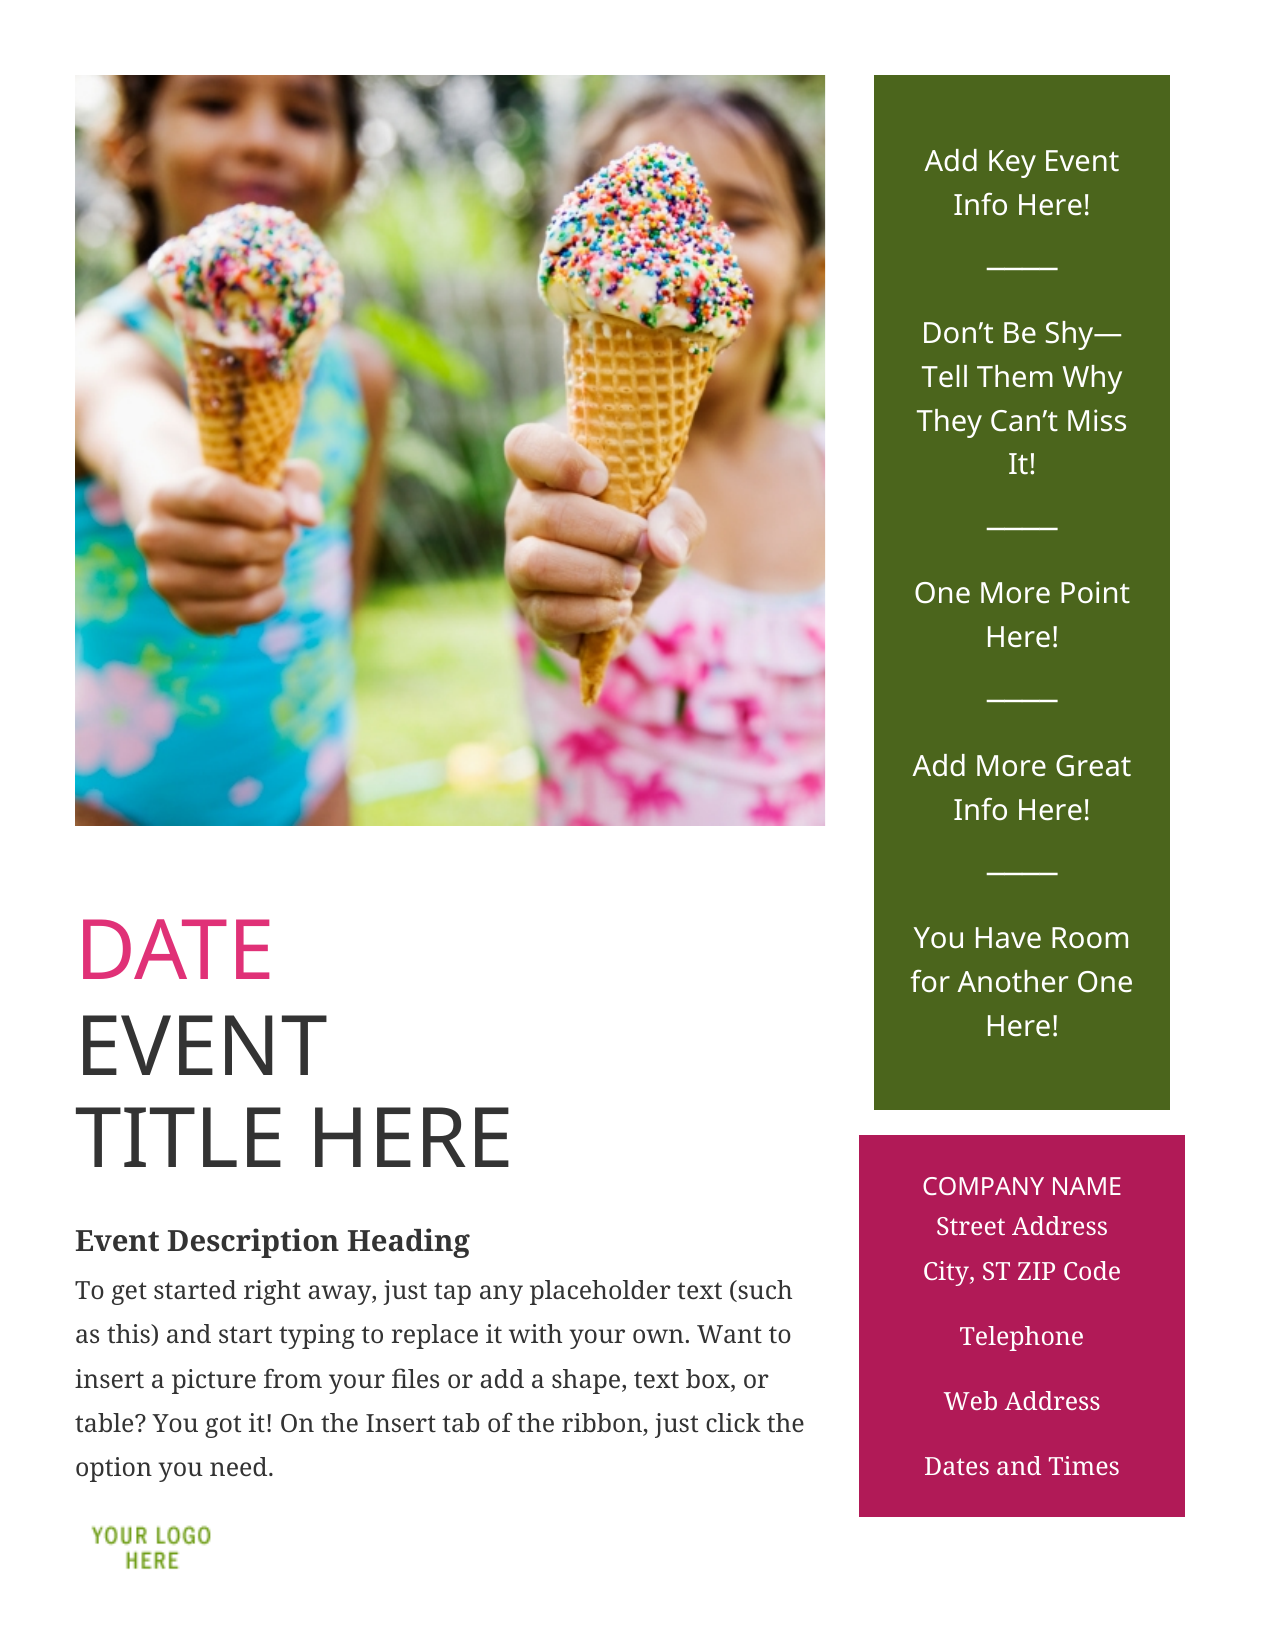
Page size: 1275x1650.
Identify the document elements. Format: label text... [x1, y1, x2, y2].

table_header Add Key Event Info Here! ──── Don’t Be Shy—Tell Them Why They Can’t Miss It! ──── One More Point Here! ──── Add More Great Info Here! ──── You Have Room for Another One Here! Company Name Street Address City, ST ZIP Code Telephone Web Address Dates and Times [844, 75, 1200, 1612]
table_header Date Event Title Here Event Description Heading To get started right away, just tap any placeholder text (such as this) and start typing to replace it with your own. Want to insert a picture from your files or add a shape, text box, or table? You got it! On the Insert tab of the ribbon, just click the option you need. [75, 75, 844, 1612]
